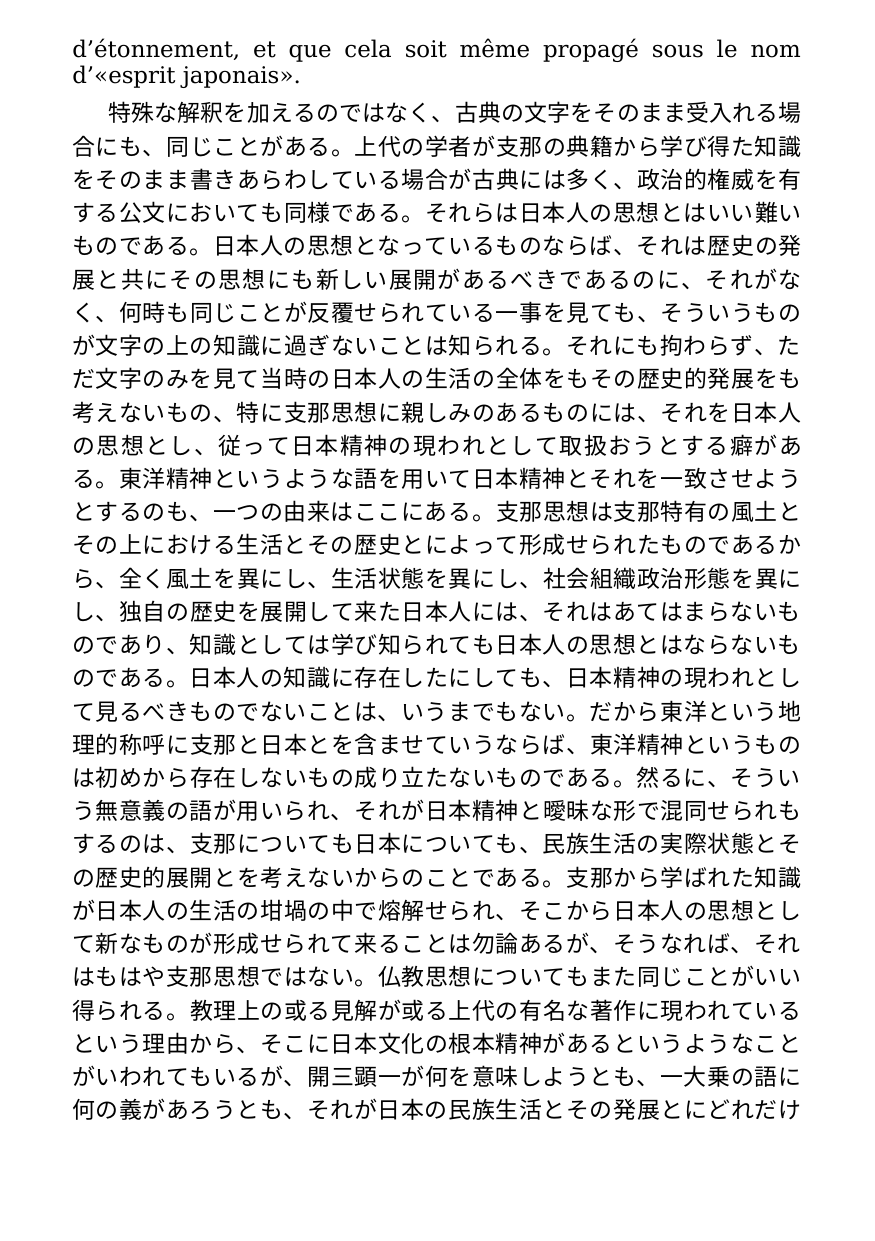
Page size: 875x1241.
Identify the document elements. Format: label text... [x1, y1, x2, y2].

text 特殊な解釈を加えるのではなく、古典の文字をそのまま受入れる場合にも、同じことがある。上代の学者が支那の典籍から学び得た知識をそのまま書きあらわしている場合が古典には多く、政治的権威を有する公文においても同様である。それらは日本人の思想とはいい難いものである。日本人の思想となっているものならば、それは歴史の発展と共にその思想にも新しい展開があるべきであるのに、それがなく、何時も同じことが反覆せられている一事を見ても、そういうものが文字の上の知識に過ぎないことは知られる。それにも拘わらず、ただ文字のみを見て当時の日本人の生活の全体をもその歴史的発展をも考えないもの、特に支那思想に親しみのあるものには、それを日本人の思想とし、従って日本精神の現われとして取扱おうとする癖がある。東洋精神というような語を用いて日本精神とそれを一致させようとするのも、一つの由来はここにある。支那思想は支那特有の風土とその上における生活とその歴史とによって形成せられたものであるから、全く風土を異にし、生活状態を異にし、社会組織政治形態を異にし、独自の歴史を展開して来た日本人には、それはあてはまらないものであり、知識としては学び知られても日本人の思想とはならないものである。日本人の知識に存在したにしても、日本精神の現われとして見るべきものでないことは、いうまでもない。だから東洋という地理的称呼に支那と日本とを含ませていうならば、東洋精神というものは初めから存在しないもの成り立たないものである。然るに、そういう無意義の語が用いられ、それが日本精神と曖昧な形で混同せられもするのは、支那についても日本についても、民族生活の実際状態とその歴史的展開とを考えないからのことである。支那から学ばれた知識が日本人の生活の坩堝の中で熔解せられ、そこから日本人の思想として新なものが形成せられて来ることは勿論あるが、そうなれば、それはもはや支那思想ではない。仏教思想についてもまた同じことがいい得られる。教理上の或る見解が或る上代の有名な著作に現われているという理由から、そこに日本文化の根本精神があるというようなことがいわれてもいるが、開三顕一が何を意味しようとも、一大乗の語に何の義があろうとも、それが日本の民族生活とその発展とにどれだけ [72, 95, 802, 1125]
text d’étonnement, et que cela soit même propagé sous le nom d’«esprit japonais». [72, 36, 802, 89]
